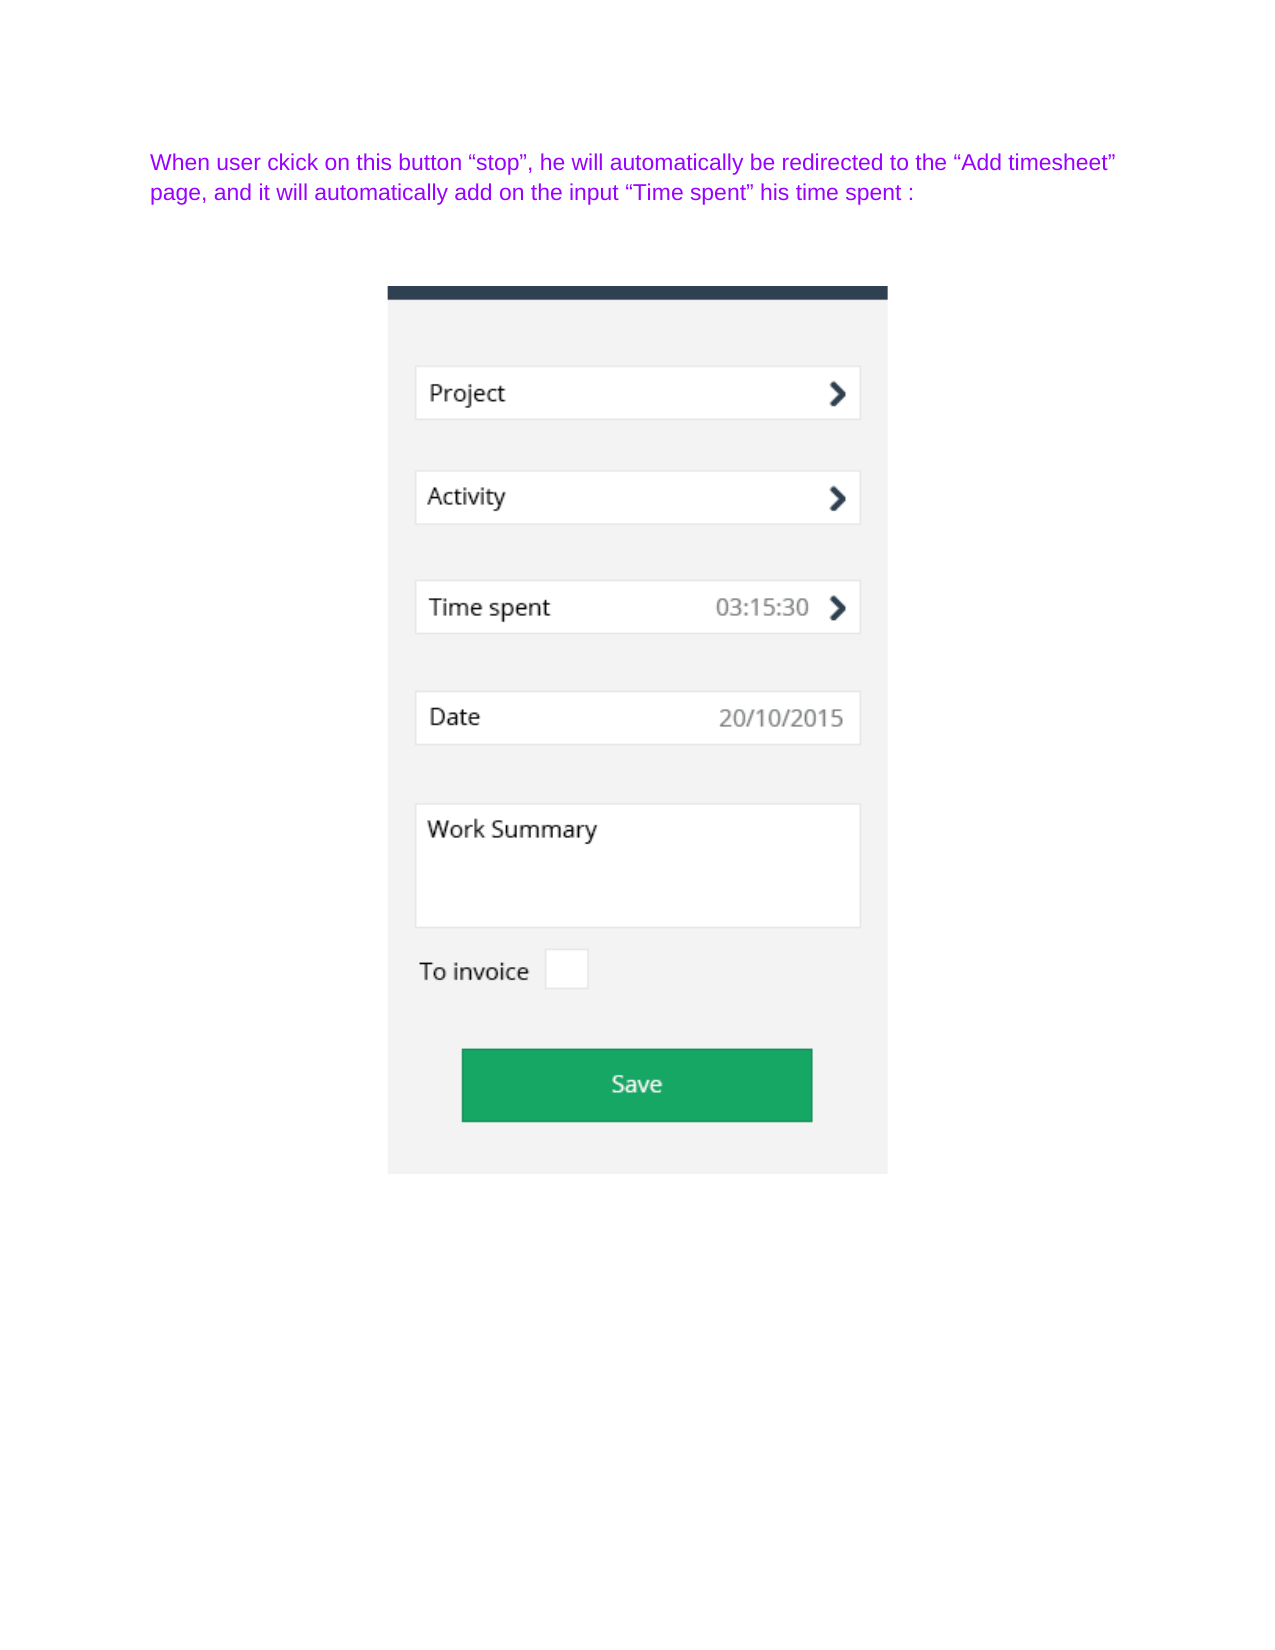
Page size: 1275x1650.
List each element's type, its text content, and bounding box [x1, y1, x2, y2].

text When user ckick on this button “stop”, he will automatically be redirected to the “Add timesheet” page, and it will automatically add on the input “Time spent” his time spent : [150, 150, 1125, 205]
picture [387, 286, 888, 1174]
